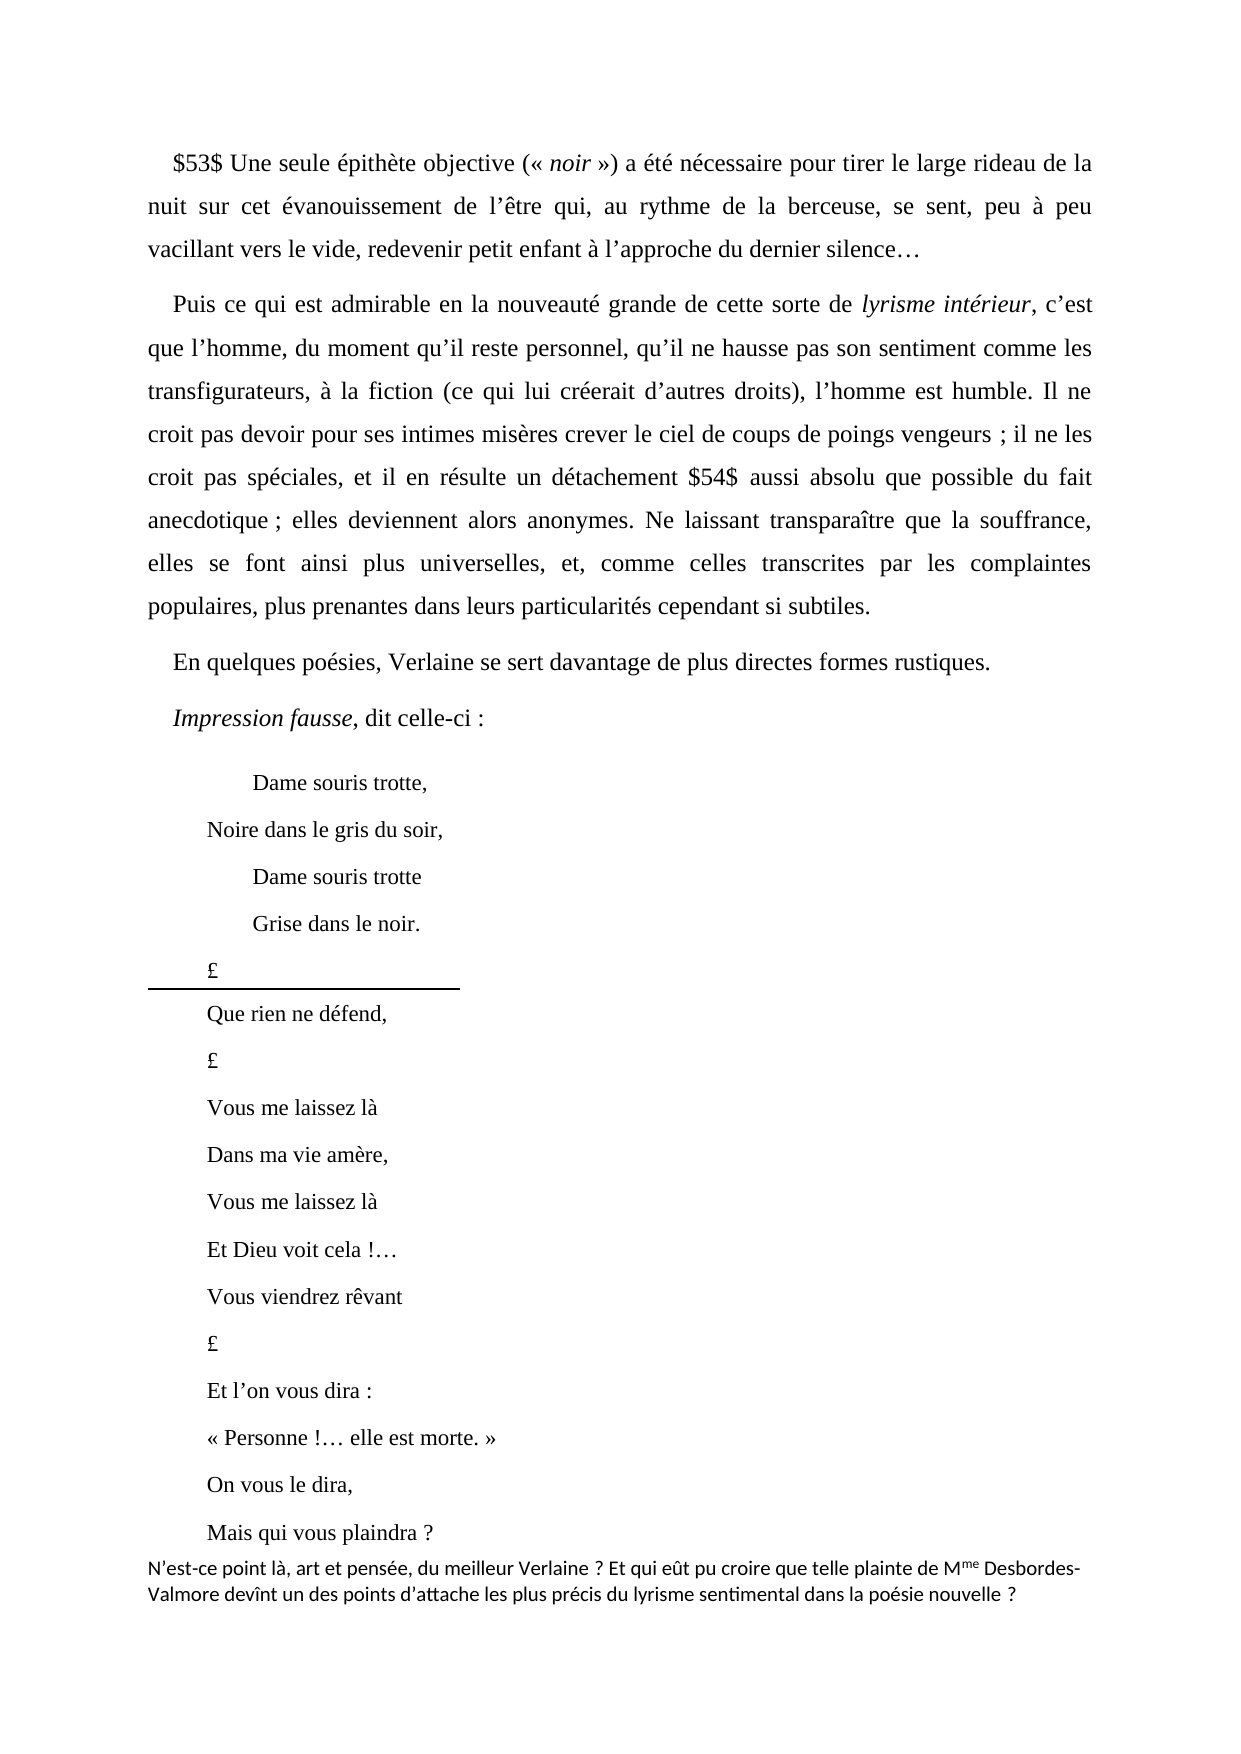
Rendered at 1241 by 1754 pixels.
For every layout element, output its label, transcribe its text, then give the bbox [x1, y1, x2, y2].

text £ [207, 1330, 1093, 1356]
text Dans ma vie amère, [207, 1141, 1093, 1168]
text « Personne !… elle est morte. » [207, 1424, 1093, 1451]
text £ [207, 1047, 1093, 1073]
text Et l’on vous dira : [207, 1377, 1093, 1403]
text Dame souris trotte, [207, 769, 1093, 795]
text N’est-ce point là, art et pensée, du meilleur Verlaine ? Et qui eût pu croire que telle plainte de Mme Desbordes-Valmore devînt un des points d’attache les plus précis du lyrisme sentimental dans la poésie nouvelle ? [148, 1556, 1093, 1606]
text Mais qui vous plaindra ? [207, 1519, 1093, 1545]
text £ [207, 957, 1093, 984]
text Dame souris trotte [207, 863, 1093, 889]
text Puis ce qui est admirable en la nouveauté grande de cette sorte de lyrisme intérieur, c’est que l’homme, du moment qu’il reste personnel, qu’il ne hausse pas son sentiment comme les transfigurateurs, à la fiction (ce qui lui créerait d’autres droits), l’homme est humble. Il ne croit pas devoir pour ses intimes misères crever le ciel de coups de poings vengeurs ; il ne les croit pas spéciales, et il en résulte un détachement $54$ aussi absolu que possible du fait anecdotique ; elles deviennent alors anonymes. Ne laissant transparaître que la souffrance, elles se font ainsi plus universelles, et, comme celles transcrites par les complaintes populaires, plus prenantes dans leurs particularités cependant si subtiles. [148, 289, 1093, 620]
text On vous le dira, [207, 1472, 1093, 1498]
text $53$ Une seule épithète objective (« noir ») a été nécessaire pour tirer le large rideau de la nuit sur cet évanouissement de l’être qui, au rythme de la berceuse, se sent, peu à peu vacillant vers le vide, redevenir petit enfant à l’approche du dernier silence… [148, 148, 1093, 263]
text Que rien ne défend, [207, 1000, 1093, 1026]
text Grise dans le noir. [207, 910, 1093, 937]
text Vous me laissez là [207, 1094, 1093, 1120]
text Vous viendrez rêvant [207, 1283, 1093, 1309]
text Noire dans le gris du soir, [207, 816, 1093, 842]
text Impression fausse, dit celle-ci : [148, 703, 1093, 731]
text Et Dieu voit cela !… [207, 1236, 1093, 1262]
text En quelques poésies, Verlaine se sert davantage de plus directes formes rustiques. [148, 647, 1093, 676]
text Vous me laissez là [207, 1188, 1093, 1215]
